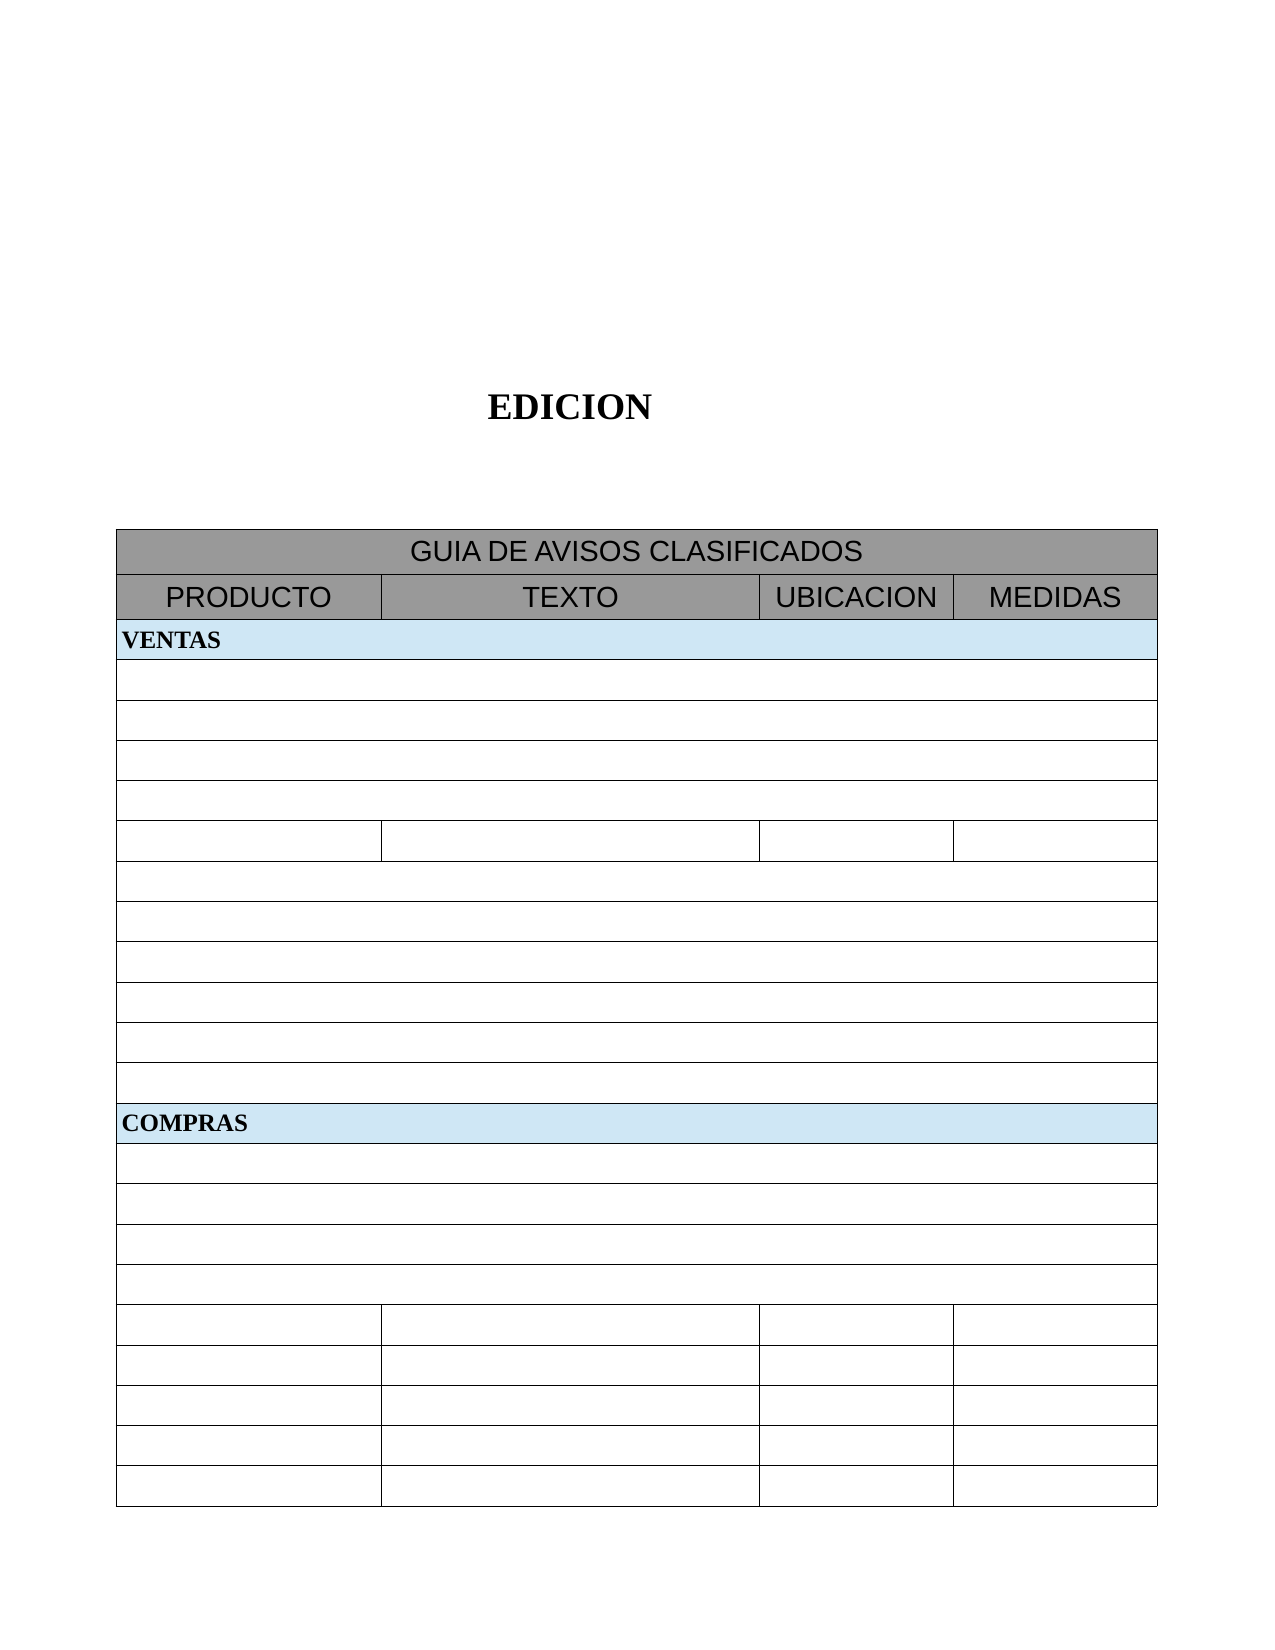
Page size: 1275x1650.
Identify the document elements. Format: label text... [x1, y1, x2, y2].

table_cell <p.ubicacion> [760, 821, 953, 861]
table_cell </if> [117, 862, 1157, 901]
table_cell [760, 1426, 953, 1465]
table_cell UBICACION [760, 575, 953, 619]
table_cell PRODUCTO [117, 575, 381, 619]
table_cell [760, 1466, 953, 1506]
table_cell </when> [117, 1386, 381, 1425]
table_cell <choose test=""> [117, 701, 1157, 740]
text <for each="edicion in datos"> [118, 298, 1157, 327]
table_cell </choose> [117, 1023, 1157, 1062]
table_cell </for> [117, 1063, 1157, 1103]
table_cell [382, 1346, 759, 1385]
table_cell </otherwise> [117, 1466, 381, 1506]
table_cell [382, 1386, 759, 1425]
table_cell <if test="(p.descrip.split('Tipo: ')[-1]).split('\n')[0] == 'Compra'"> [117, 1265, 1157, 1304]
text EDICION <formatLang(edicion['edicion'].fecha, user.language, date=True)> [118, 385, 1157, 466]
table_cell <p.medidas> [954, 1305, 1157, 1344]
table_cell <p.descrip.split('TEXTO:')[-1]> [382, 821, 759, 861]
table_cell <p.producto.name> [117, 1305, 381, 1344]
table_cell <p.producto.name> [117, 821, 381, 861]
table_cell VENTAS [117, 620, 1157, 659]
table_cell [760, 1346, 953, 1385]
table_cell COMPRAS [117, 1104, 1157, 1143]
table_cell <otherwise test=""> [117, 1426, 381, 1465]
table_cell <otherwise test=""> [117, 942, 1157, 982]
table_cell </if> [117, 1346, 381, 1385]
table_cell [760, 1386, 953, 1425]
table_cell [954, 1386, 1157, 1425]
table_cell </when> [117, 902, 1157, 941]
table_cell <if test="(p.descrip.split('Tipo: ')[-1]).split('\n')[0] == 'Venta'"> [117, 781, 1157, 820]
table_cell [954, 1466, 1157, 1506]
table_cell TEXTO [382, 575, 759, 619]
table_cell <p.medidas> [954, 821, 1157, 861]
table_cell <for each="p in edicion['edicion'].publicacionesDiario"> [117, 660, 1157, 699]
table_cell <for each="p in edicion['edicion'].publicacionesDiario"> [117, 1144, 1157, 1183]
table_cell [954, 1426, 1157, 1465]
table_cell MEDIDAS [954, 575, 1157, 619]
table_cell <p.descrip.split('TEXTO:')[-1]> [382, 1305, 759, 1344]
table_cell [382, 1466, 759, 1506]
table_cell [382, 1426, 759, 1465]
table_cell <p.ubicacion> [760, 1305, 953, 1344]
table_cell </otherwise> [117, 983, 1157, 1022]
table_cell <choose test=""> [117, 1184, 1157, 1223]
table_cell <when test="p.producto.category.name == 'Clasificado'"> [117, 741, 1157, 780]
table_cell [954, 1346, 1157, 1385]
table_cell <when test="p.producto.category.name == 'Clasificado'"> [117, 1225, 1157, 1264]
table_header GUIA DE AVISOS CLASIFICADOS [117, 530, 1157, 574]
